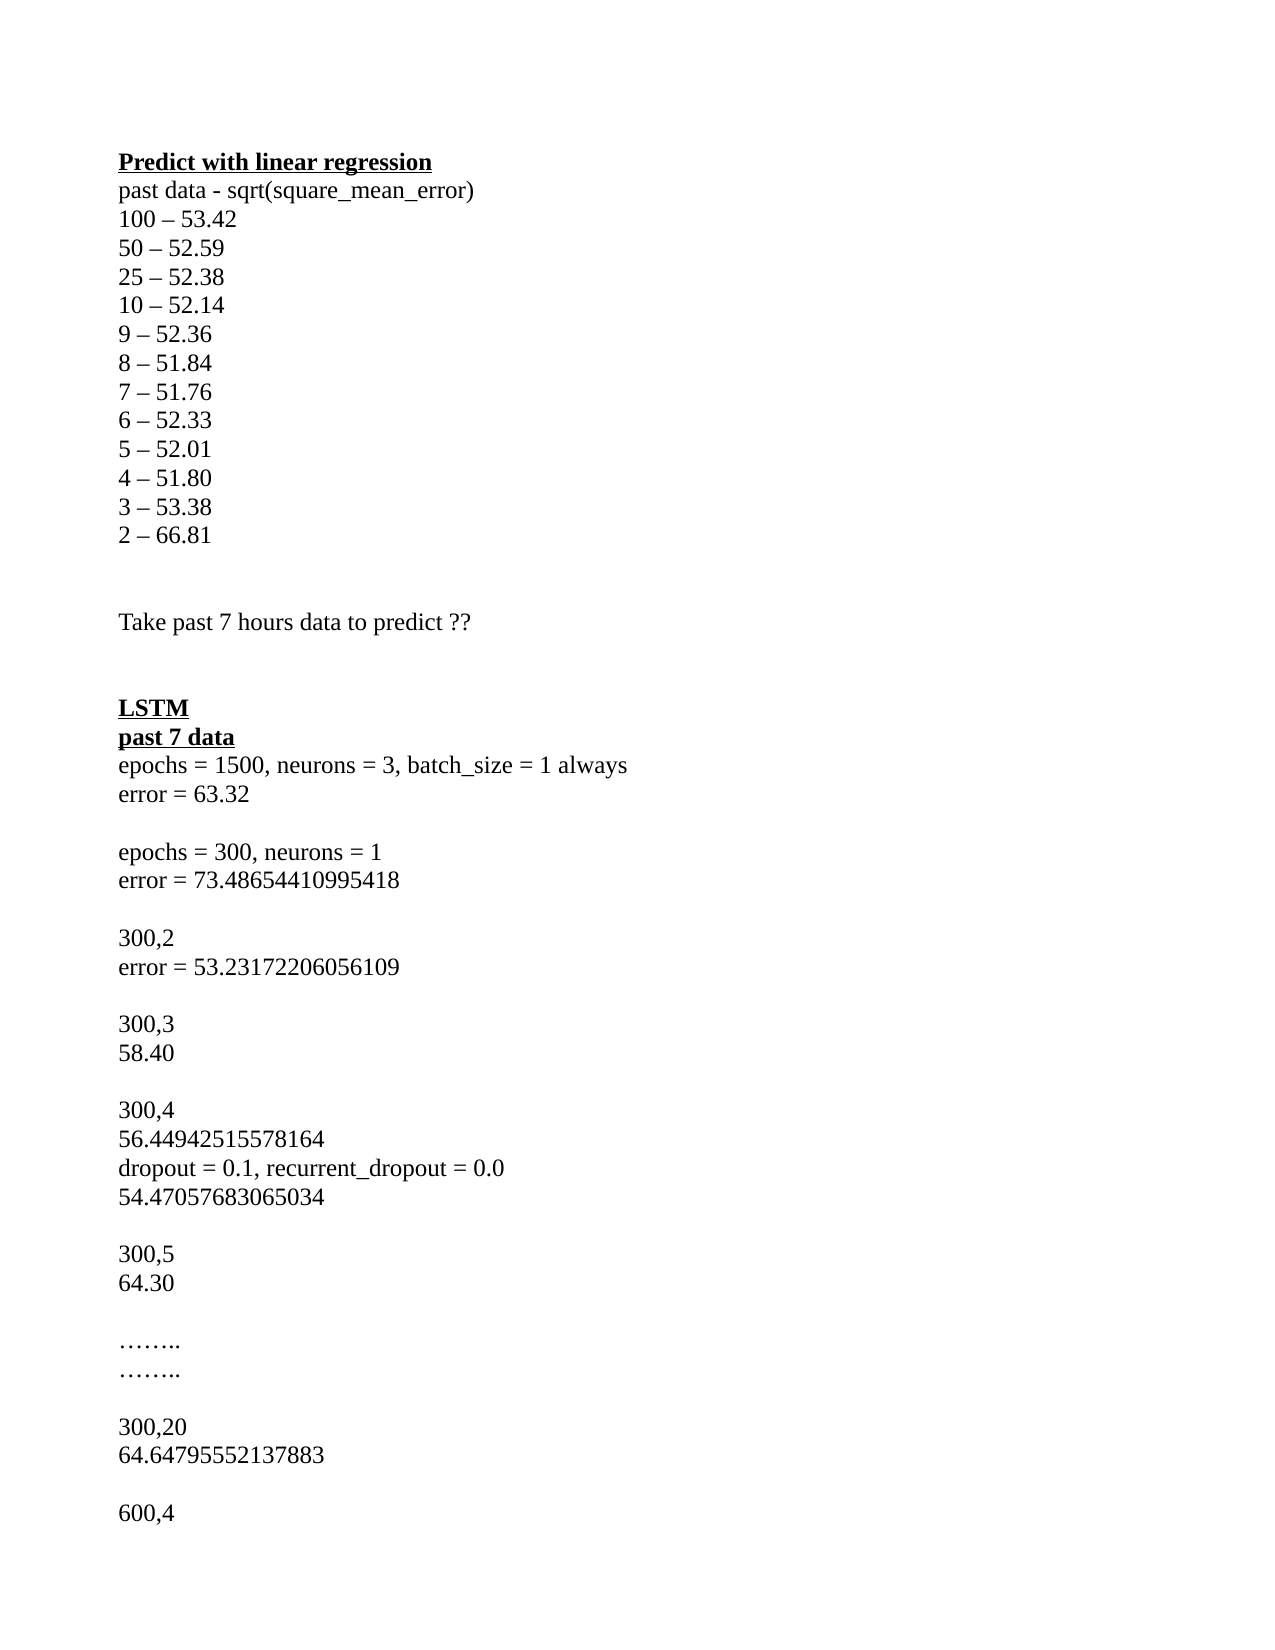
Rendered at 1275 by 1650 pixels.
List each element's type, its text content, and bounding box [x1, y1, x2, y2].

text epochs = 300, neurons = 1 [118, 837, 1157, 866]
text 64.64795552137883 [118, 1441, 1157, 1469]
text past data - sqrt(square_mean_error) [118, 176, 1157, 204]
text …….. [118, 1326, 1157, 1354]
text 4 – 51.80 [118, 463, 1157, 492]
text 300,5 [118, 1239, 1157, 1268]
text 54.47057683065034 [118, 1182, 1157, 1211]
text 8 – 51.84 [118, 348, 1157, 377]
text epochs = 1500, neurons = 3, batch_size = 1 always [118, 751, 1157, 779]
text 6 – 52.33 [118, 406, 1157, 434]
text 58.40 [118, 1038, 1157, 1067]
text dropout = 0.1, recurrent_dropout = 0.0 [118, 1153, 1157, 1182]
text 300,3 [118, 1009, 1157, 1038]
text Predict with linear regression [118, 147, 1157, 176]
text 56.44942515578164 [118, 1124, 1157, 1153]
text 300,2 [118, 923, 1157, 952]
text 300,20 [118, 1412, 1157, 1441]
text 7 – 51.76 [118, 377, 1157, 406]
text error = 53.23172206056109 [118, 952, 1157, 981]
text 9 – 52.36 [118, 319, 1157, 348]
text 2 – 66.81 [118, 521, 1157, 549]
text 64.30 [118, 1268, 1157, 1297]
text 25 – 52.38 [118, 262, 1157, 291]
text 5 – 52.01 [118, 434, 1157, 463]
text 10 – 52.14 [118, 291, 1157, 319]
text 100 – 53.42 [118, 204, 1157, 233]
text 300,4 [118, 1096, 1157, 1124]
text 600,4 [118, 1498, 1157, 1527]
text Take past 7 hours data to predict ?? [118, 607, 1157, 636]
text error = 63.32 [118, 779, 1157, 808]
text past 7 data [118, 722, 1157, 751]
text 3 – 53.38 [118, 492, 1157, 521]
text 50 – 52.59 [118, 233, 1157, 262]
text error = 73.48654410995418 [118, 866, 1157, 894]
text LSTM [118, 693, 1157, 722]
text …….. [118, 1354, 1157, 1383]
